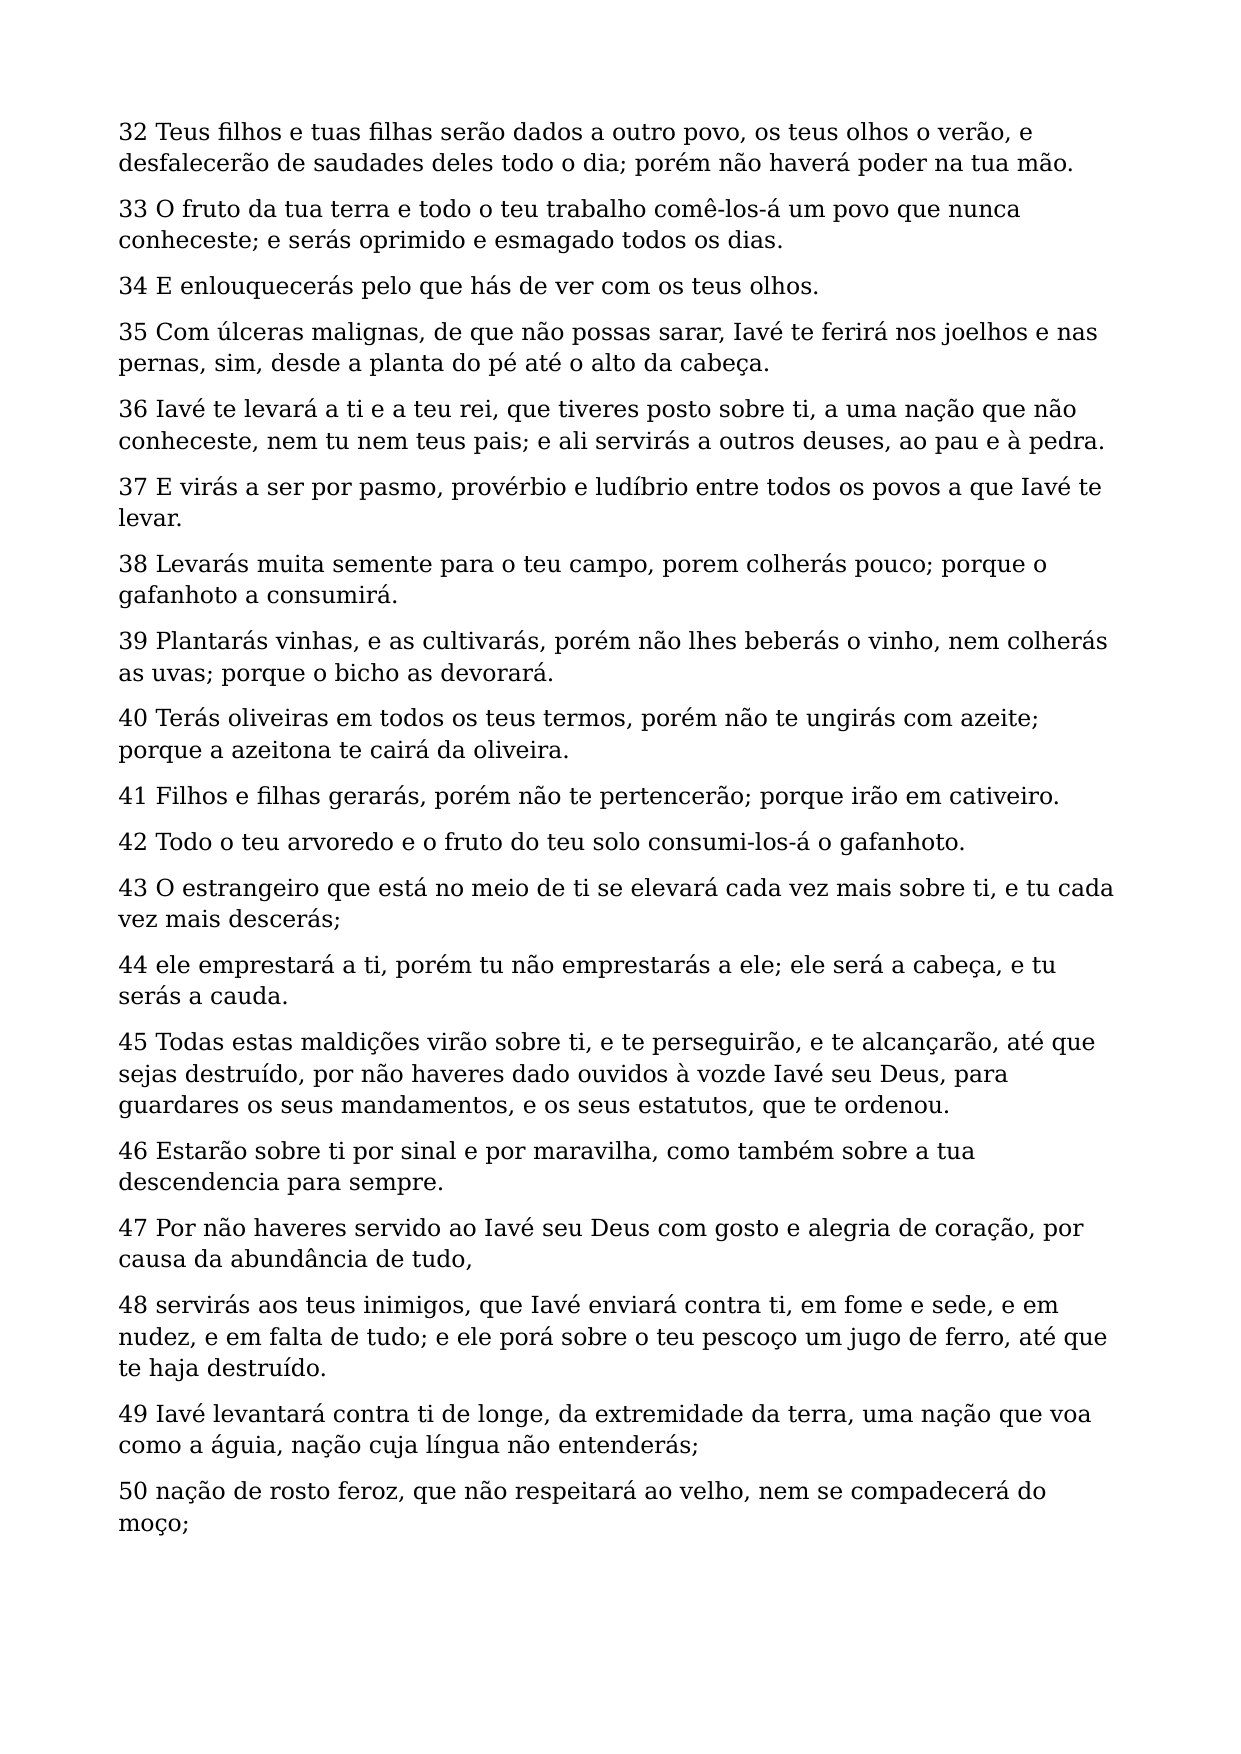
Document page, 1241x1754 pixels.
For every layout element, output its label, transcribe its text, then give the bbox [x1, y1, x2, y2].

text 48 servirás aos teus inimigos, que Iavé enviará contra ti, em fome e sede, e em nudez, e em falta de tudo; e ele porá sobre o teu pescoço um jugo de ferro, até que te haja destruído. [118, 1292, 1122, 1382]
text 36 Iavé te levará a ti e a teu rei, que tiveres posto sobre ti, a uma nação que não conheceste, nem tu nem teus pais; e ali servirás a outros deuses, ao pau e à pedra. [118, 396, 1122, 454]
text 34 E enlouquecerás pelo que hás de ver com os teus olhos. [118, 273, 1122, 300]
text 35 Com úlceras malignas, de que não possas sarar, Iavé te ferirá nos joelhos e nas pernas, sim, desde a planta do pé até o alto da cabeça. [118, 319, 1122, 377]
text 38 Levarás muita semente para o teu campo, porem colherás pouco; porque o gafanhoto a consumirá. [118, 551, 1122, 609]
text 37 E virás a ser por pasmo, provérbio e ludíbrio entre todos os povos a que Iavé te levar. [118, 473, 1122, 532]
text 39 Plantarás vinhas, e as cultivarás, porém não lhes beberás o vinho, nem colherás as uvas; porque o bicho as devorará. [118, 628, 1122, 686]
text 47 Por não haveres servido ao Iavé seu Deus com gosto e alegria de coração, por causa da abundância de tudo, [118, 1215, 1122, 1273]
text 50 nação de rosto feroz, que não respeitará ao velho, nem se compadecerá do moço; [118, 1478, 1122, 1537]
text 41 Filhos e filhas gerarás, porém não te pertencerão; porque irão em cativeiro. [118, 782, 1122, 810]
text 42 Todo o teu arvoredo e o fruto do teu solo consumi-los-á o gafanhoto. [118, 828, 1122, 856]
text 33 O fruto da tua terra e todo o teu trabalho comê-los-á um povo que nunca conheceste; e serás oprimido e esmagado todos os dias. [118, 195, 1122, 254]
text 46 Estarão sobre ti por sinal e por maravilha, como também sobre a tua descendencia para sempre. [118, 1137, 1122, 1196]
text 40 Terás oliveiras em todos os teus termos, porém não te ungirás com azeite; porque a azeitona te cairá da oliveira. [118, 705, 1122, 764]
text 43 O estrangeiro que está no meio de ti se elevará cada vez mais sobre ti, e tu cada vez mais descerás; [118, 874, 1122, 933]
text 49 Iavé levantará contra ti de longe, da extremidade da terra, uma nação que voa como a águia, nação cuja língua não entenderás; [118, 1401, 1122, 1459]
text 44 ele emprestará a ti, porém tu não emprestarás a ele; ele será a cabeça, e tu serás a cauda. [118, 952, 1122, 1010]
text 32 Teus filhos e tuas filhas serão dados a outro povo, os teus olhos o verão, e desfalecerão de saudades deles todo o dia; porém não haverá poder na tua mão. [118, 118, 1122, 177]
text 45 Todas estas maldições virão sobre ti, e te perseguirão, e te alcançarão, até que sejas destruído, por não haveres dado ouvidos à vozde Iavé seu Deus, para guardares os seus mandamentos, e os seus estatutos, que te ordenou. [118, 1029, 1122, 1119]
